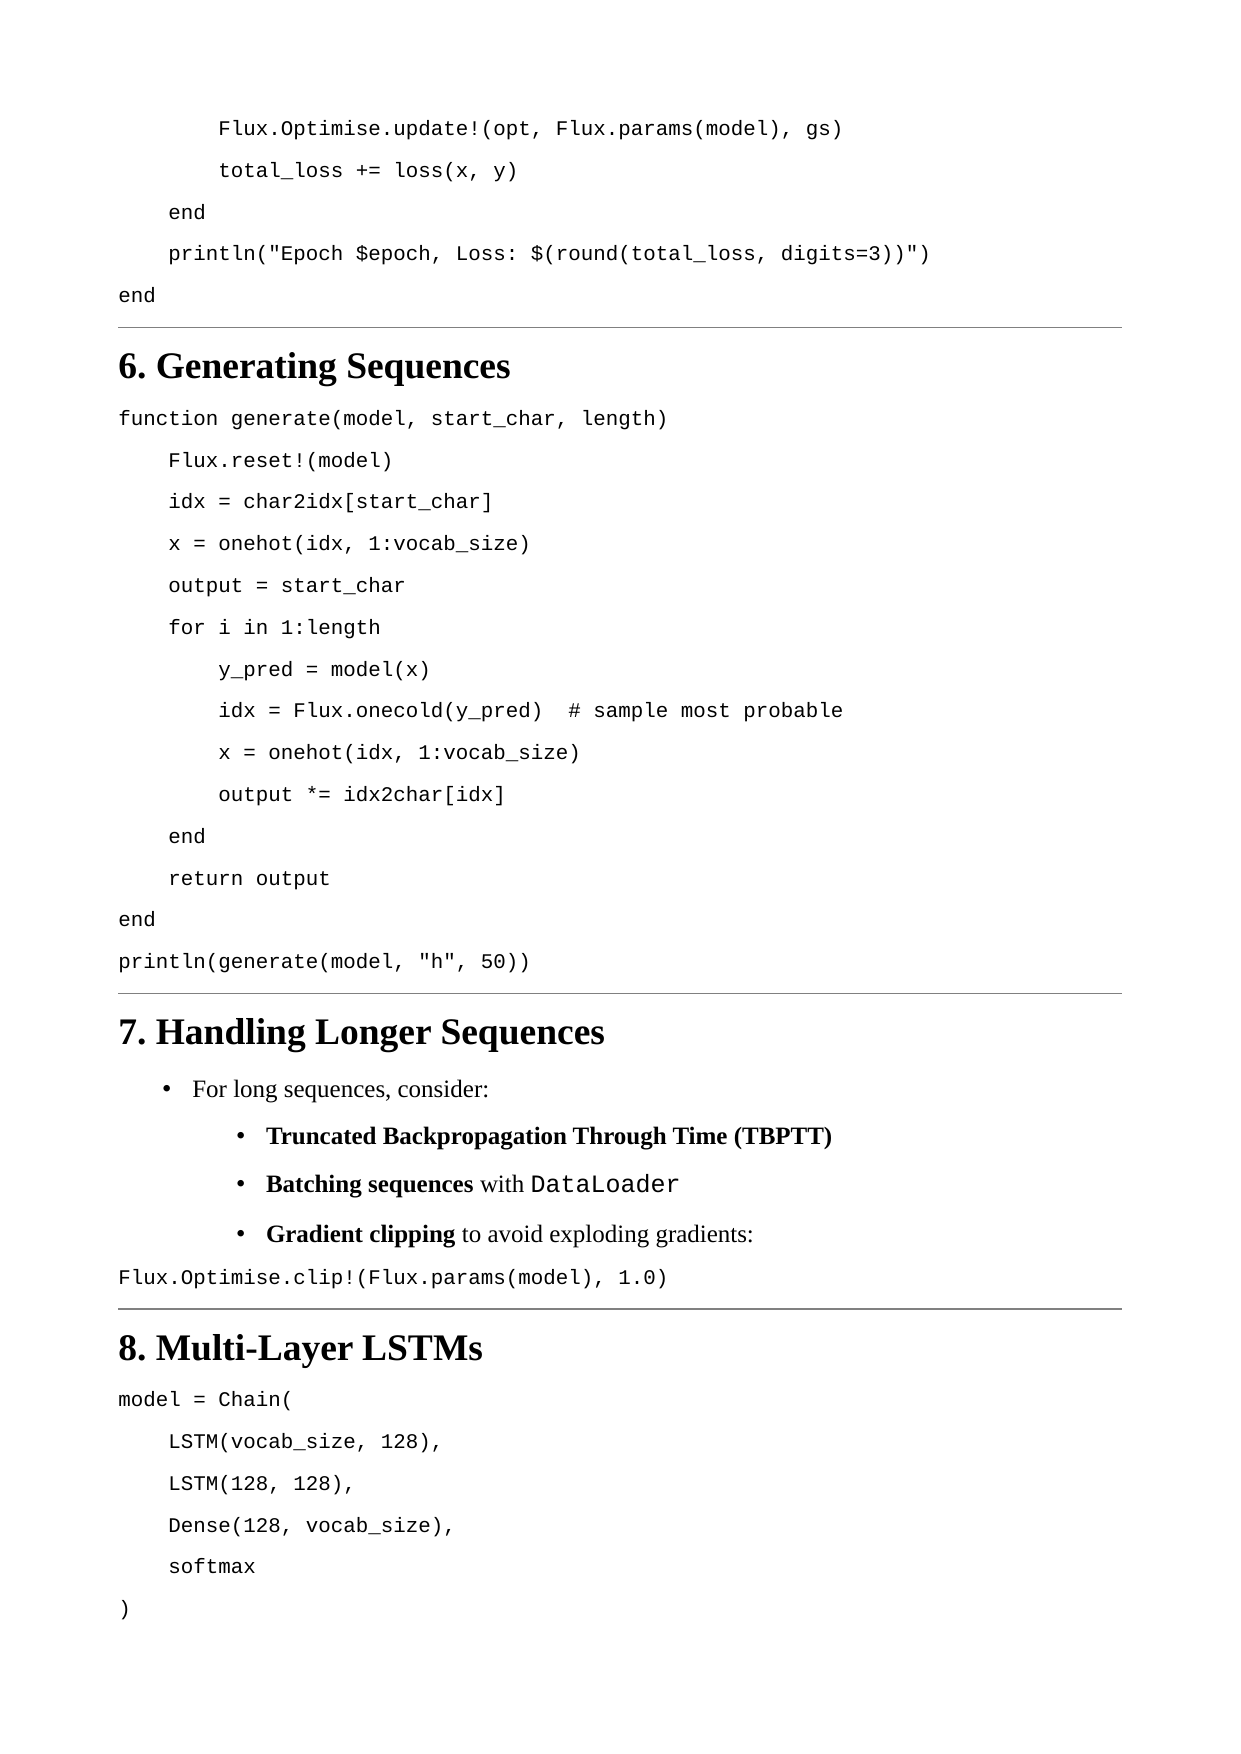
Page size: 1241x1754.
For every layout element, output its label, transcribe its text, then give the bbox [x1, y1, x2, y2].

text Flux.reset!(model) [118, 450, 1122, 473]
text softmax [118, 1557, 1122, 1580]
text end [118, 285, 1122, 309]
text println(generate(model, "h", 50)) [118, 951, 1122, 975]
text LSTM(vocab_size, 128), [118, 1431, 1122, 1455]
text output *= idx2char[idx] [118, 784, 1122, 808]
text output = start_char [118, 575, 1122, 599]
text y_pred = model(x) [118, 659, 1122, 682]
text LSTM(128, 128), [118, 1473, 1122, 1497]
text return output [118, 867, 1122, 891]
text function generate(model, start_char, length) [118, 408, 1122, 432]
text end [118, 826, 1122, 849]
text println("Epoch $epoch, Loss: $(round(total_loss, digits=3))") [118, 243, 1122, 267]
text model = Chain( [118, 1389, 1122, 1413]
text end [118, 202, 1122, 225]
list Truncated Backpropagation Through Time (TBPTT) [236, 1121, 1122, 1150]
text total_loss += loss(x, y) [118, 160, 1122, 183]
text x = onehot(idx, 1:vocab_size) [118, 533, 1122, 557]
text x = onehot(idx, 1:vocab_size) [118, 742, 1122, 766]
text idx = Flux.onecold(y_pred) # sample most probable [118, 700, 1122, 724]
text Flux.Optimise.update!(opt, Flux.params(model), gs) [118, 118, 1122, 142]
list Batching sequences with DataLoader [236, 1169, 1122, 1200]
subtitle 6. Generating Sequences [118, 344, 1122, 387]
subtitle 7. Handling Longer Sequences [118, 1010, 1122, 1053]
text for i in 1:length [118, 617, 1122, 641]
list For long sequences, consider: [162, 1074, 1122, 1103]
text ) [118, 1598, 1122, 1622]
list Gradient clipping to avoid exploding gradients: [236, 1219, 1122, 1248]
text Flux.Optimise.clip!(Flux.params(model), 1.0) [118, 1267, 1122, 1290]
text idx = char2idx[start_char] [118, 492, 1122, 515]
text end [118, 909, 1122, 933]
text Dense(128, vocab_size), [118, 1515, 1122, 1538]
subtitle 8. Multi-Layer LSTMs [118, 1325, 1122, 1368]
